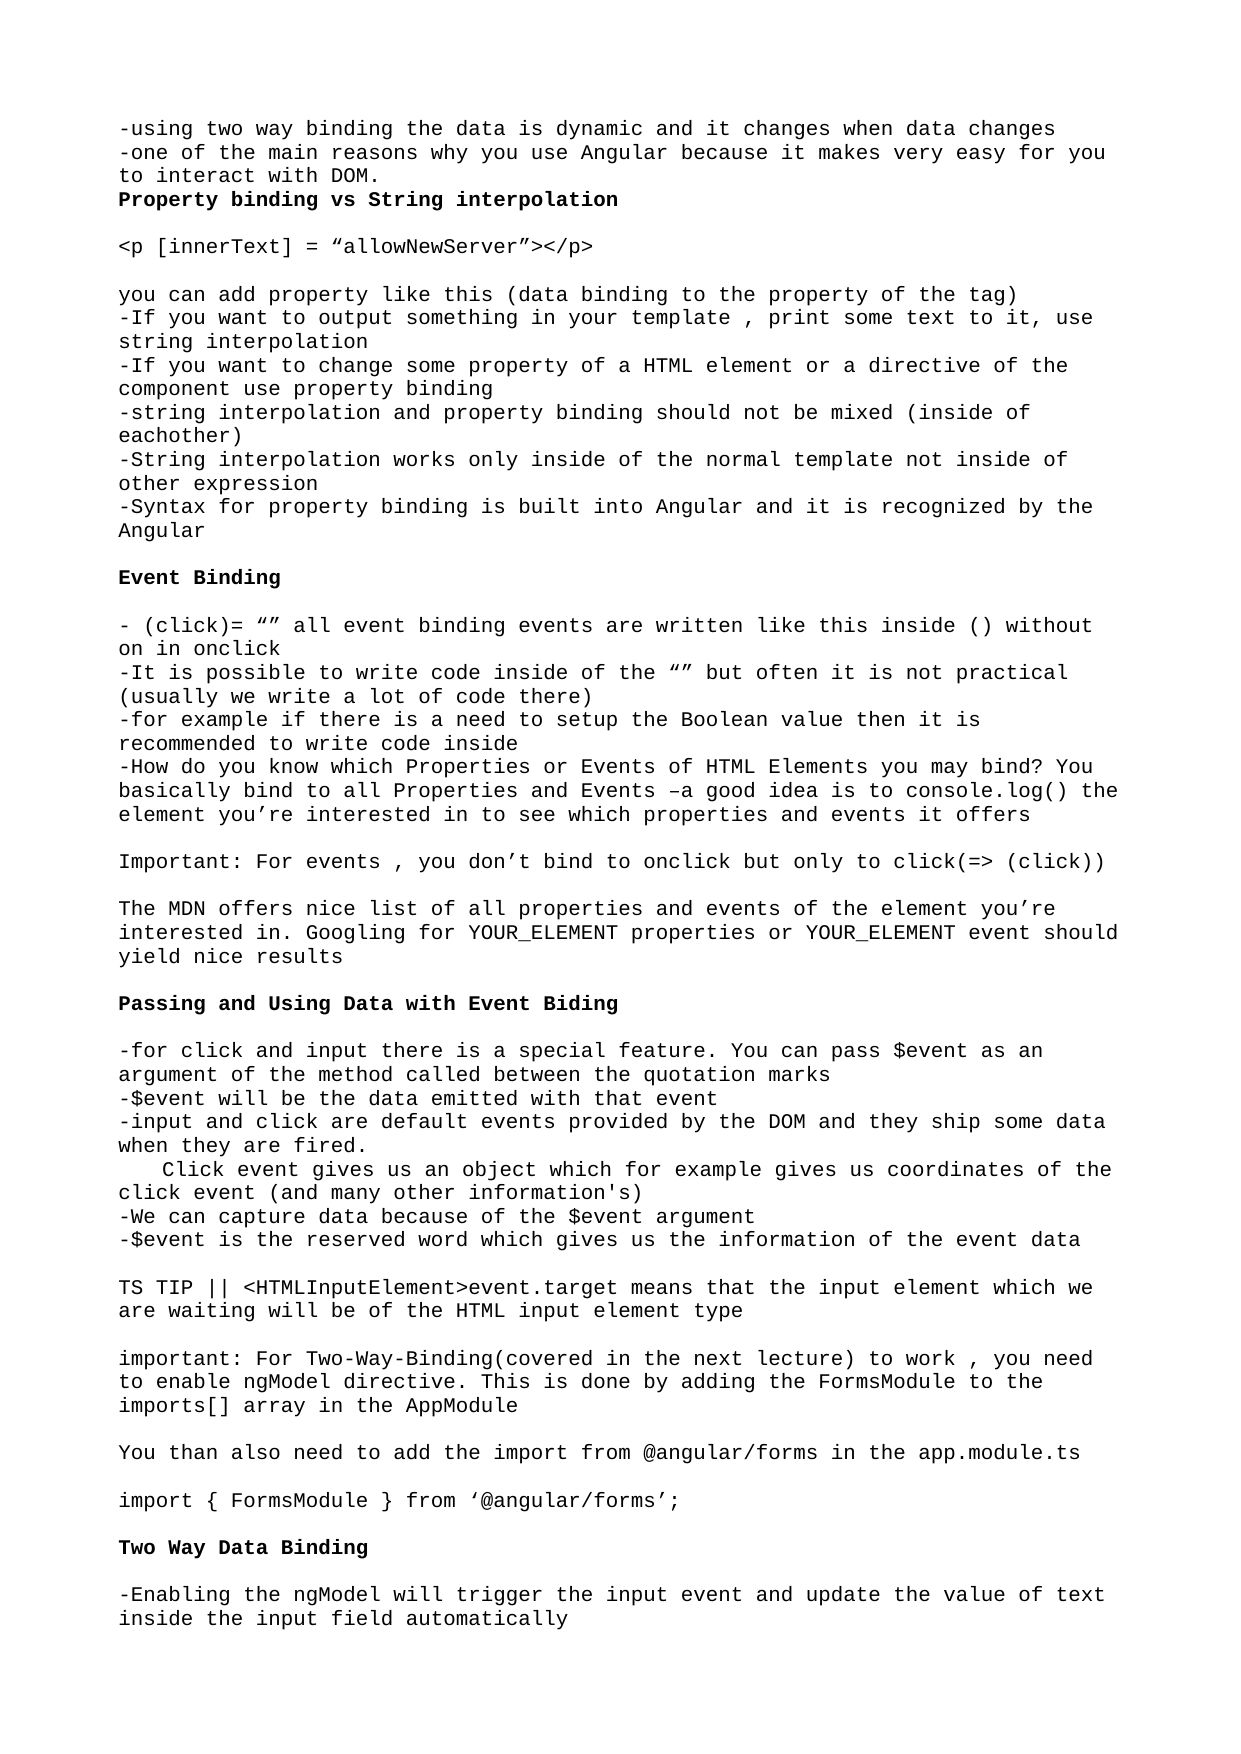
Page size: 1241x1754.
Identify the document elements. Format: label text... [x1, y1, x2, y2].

text - (click)= “” all event binding events are written like this inside () without on in onclick [118, 615, 1122, 662]
text Passing and Using Data with Event Biding [118, 993, 1122, 1017]
text -using two way binding the data is dynamic and it changes when data changes [118, 118, 1122, 142]
text -input and click are default events provided by the DOM and they ship some data when they are fired. [118, 1111, 1122, 1158]
text Event Binding [118, 567, 1122, 591]
text -$event will be the data emitted with that event [118, 1088, 1122, 1111]
text important: For Two-Way-Binding(covered in the next lecture) to work , you need to enable ngModel directive. This is done by adding the FormsModule to the imports[] array in the AppModule [118, 1348, 1122, 1419]
text <p [innerText] = “allowNewServer”></p> [118, 236, 1122, 260]
text -We can capture data because of the $event argument [118, 1206, 1122, 1229]
text -How do you know which Properties or Events of HTML Elements you may bind? You basically bind to all Properties and Events –a good idea is to console.log() the element you’re interested in to see which properties and events it offers [118, 757, 1122, 827]
text -Syntax for property binding is built into Angular and it is recognized by the Angular [118, 496, 1122, 544]
text -for click and input there is a special feature. You can pass $event as an argument of the method called between the quotation marks [118, 1040, 1122, 1088]
text The MDN offers nice list of all properties and events of the element you’re interested in. Googling for YOUR_ELEMENT properties or YOUR_ELEMENT event should yield nice results [118, 898, 1122, 969]
text -for example if there is a need to setup the Boolean value then it is recommended to write code inside [118, 709, 1122, 757]
text -If you want to output something in your template , print some text to it, use string interpolation [118, 307, 1122, 354]
text TS TIP || <HTMLInputElement>event.target means that the input element which we are waiting will be of the HTML input element type [118, 1277, 1122, 1324]
text -one of the main reasons why you use Angular because it makes very easy for you to interact with DOM. [118, 142, 1122, 189]
text You than also need to add the import from @angular/forms in the app.module.ts [118, 1442, 1122, 1466]
text import { FormsModule } from ‘@angular/forms’; [118, 1489, 1122, 1513]
text -$event is the reserved word which gives us the information of the event data [118, 1229, 1122, 1253]
text -It is possible to write code inside of the “” but often it is not practical (usually we write a lot of code there) [118, 662, 1122, 709]
text -Enabling the ngModel will trigger the input event and update the value of text inside the input field automatically [118, 1584, 1122, 1631]
text you can add property like this (data binding to the property of the tag) [118, 284, 1122, 307]
text Property binding vs String interpolation [118, 189, 1122, 213]
text Click event gives us an object which for example gives us coordinates of the click event (and many other information's) [118, 1158, 1122, 1206]
text -String interpolation works only inside of the normal template not inside of other expression [118, 449, 1122, 496]
text -string interpolation and property binding should not be mixed (inside of eachother) [118, 402, 1122, 449]
text Important: For events , you don’t bind to onclick but only to click(=> (click)) [118, 851, 1122, 875]
text -If you want to change some property of a HTML element or a directive of the component use property binding [118, 354, 1122, 402]
text Two Way Data Binding [118, 1537, 1122, 1561]
